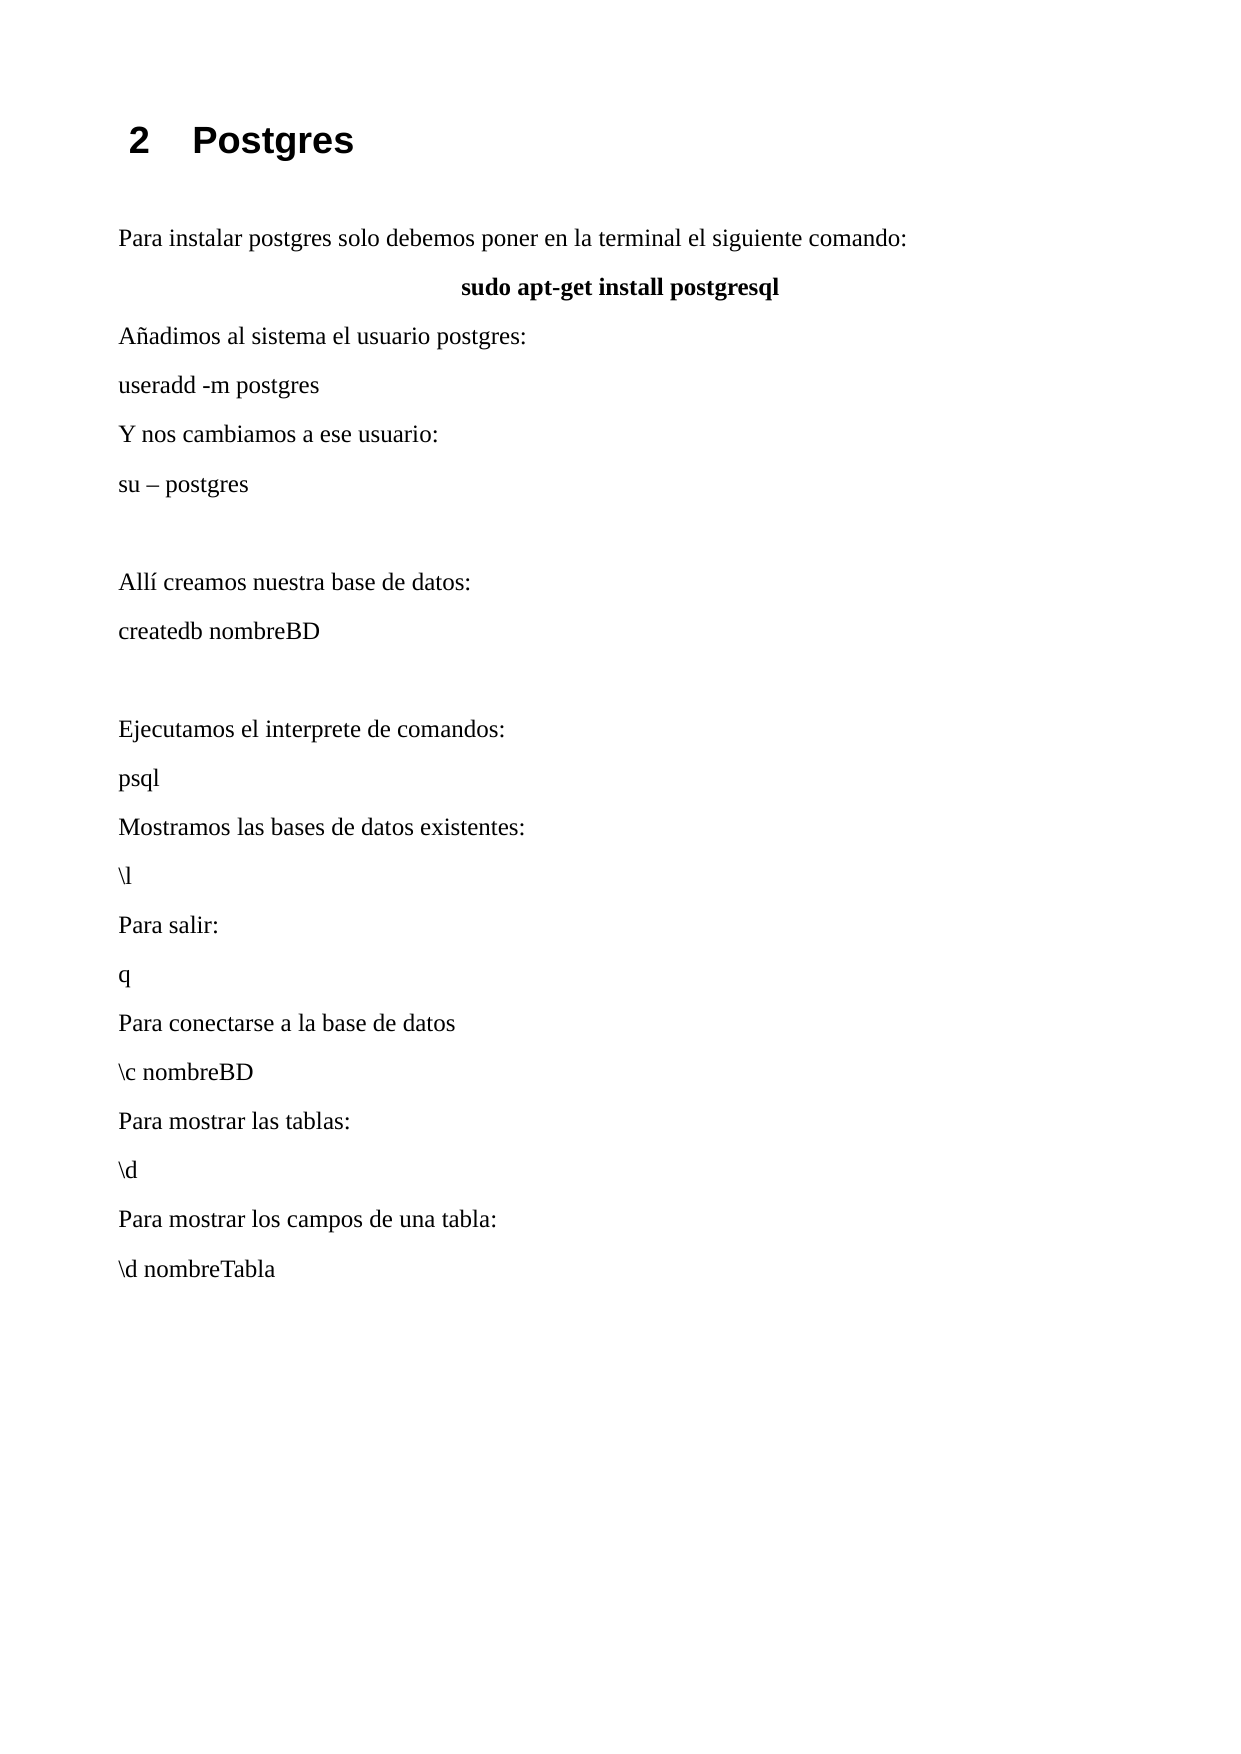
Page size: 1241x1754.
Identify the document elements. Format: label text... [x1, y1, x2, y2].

text \l [118, 861, 1122, 890]
text \d nombreTabla [118, 1254, 1122, 1282]
text useradd -m postgres [118, 371, 1122, 399]
text Ejecutamos el interprete de comandos: [118, 714, 1122, 743]
subtitle Postgres [118, 118, 1122, 162]
text \c nombreBD [118, 1057, 1122, 1086]
text psql [118, 763, 1122, 792]
text Para salir: [118, 910, 1122, 939]
text Allí creamos nuestra base de datos: [118, 567, 1122, 596]
text Y nos cambiamos a ese usuario: [118, 419, 1122, 448]
text Añadimos al sistema el usuario postgres: [118, 321, 1122, 350]
text \d [118, 1156, 1122, 1184]
text Para mostrar las tablas: [118, 1106, 1122, 1135]
text Mostramos las bases de datos existentes: [118, 812, 1122, 841]
text sudo apt-get install postgresql [118, 272, 1122, 301]
text createdb nombreBD [118, 616, 1122, 644]
text Para conectarse a la base de datos [118, 1008, 1122, 1037]
text su – postgres [118, 469, 1122, 497]
text q [118, 959, 1122, 988]
text Para mostrar los campos de una tabla: [118, 1204, 1122, 1233]
text Para instalar postgres solo debemos poner en la terminal el siguiente comando: [118, 223, 1122, 252]
